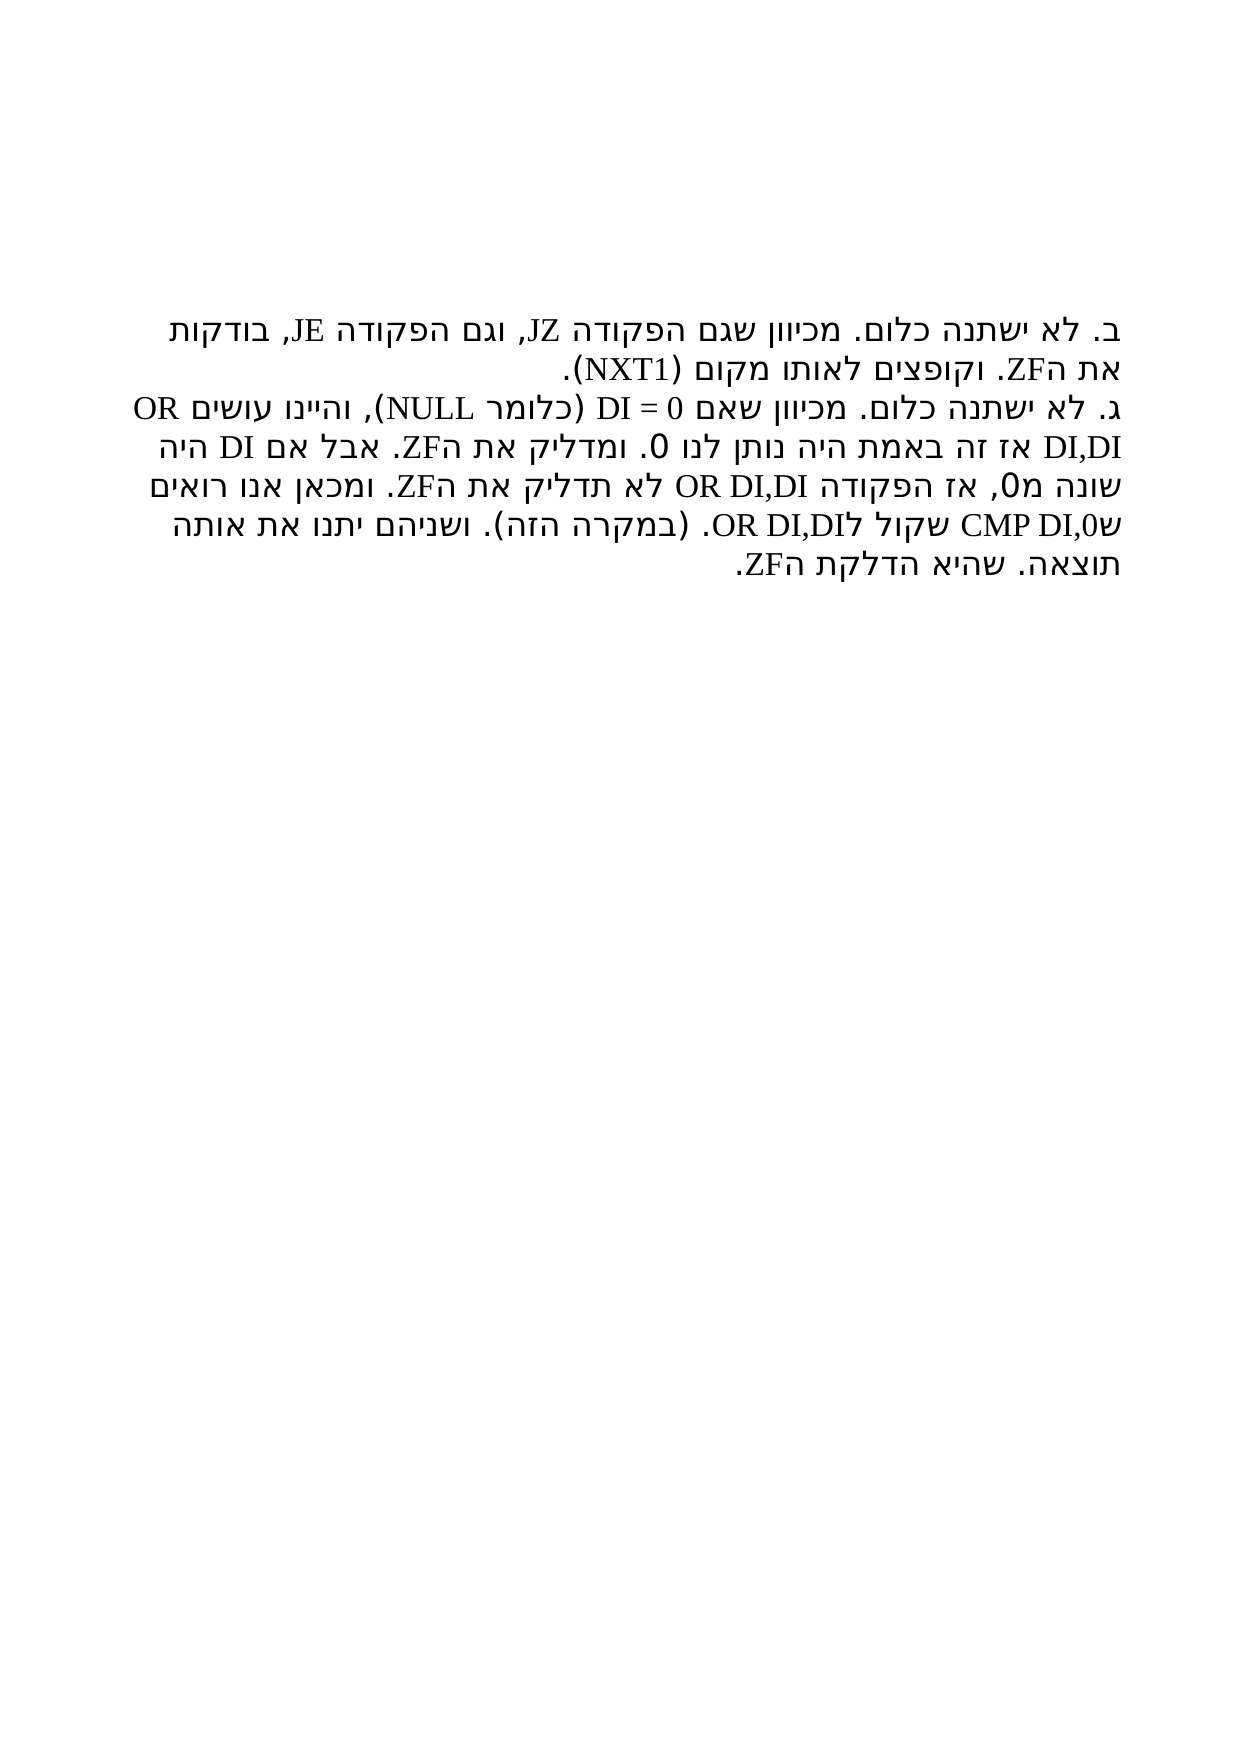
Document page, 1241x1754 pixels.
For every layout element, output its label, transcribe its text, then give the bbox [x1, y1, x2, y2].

text ב. לא ישתנה כלום. מכיוון שגם הפקודה JZ, וגם הפקודה JE, בודקות את הZF. וקופצים לאותו מקום (NXT1). [118, 310, 1122, 388]
text ג. לא ישתנה כלום. מכיוון שאם DI = 0 (כלומר NULL), והיינו עושים OR DI,DI אז זה באמת היה נותן לנו 0. ומדליק את הZF. אבל אם DI היה שונה מ0, אז הפקודה OR DI,DI לא תדליק את הZF. ומכאן אנו רואים שCMP DI,0 שקול לOR DI,DI. (במקרה הזה). ושניהם יתנו את אותה תוצאה. שהיא הדלקת הZF. [118, 388, 1122, 583]
